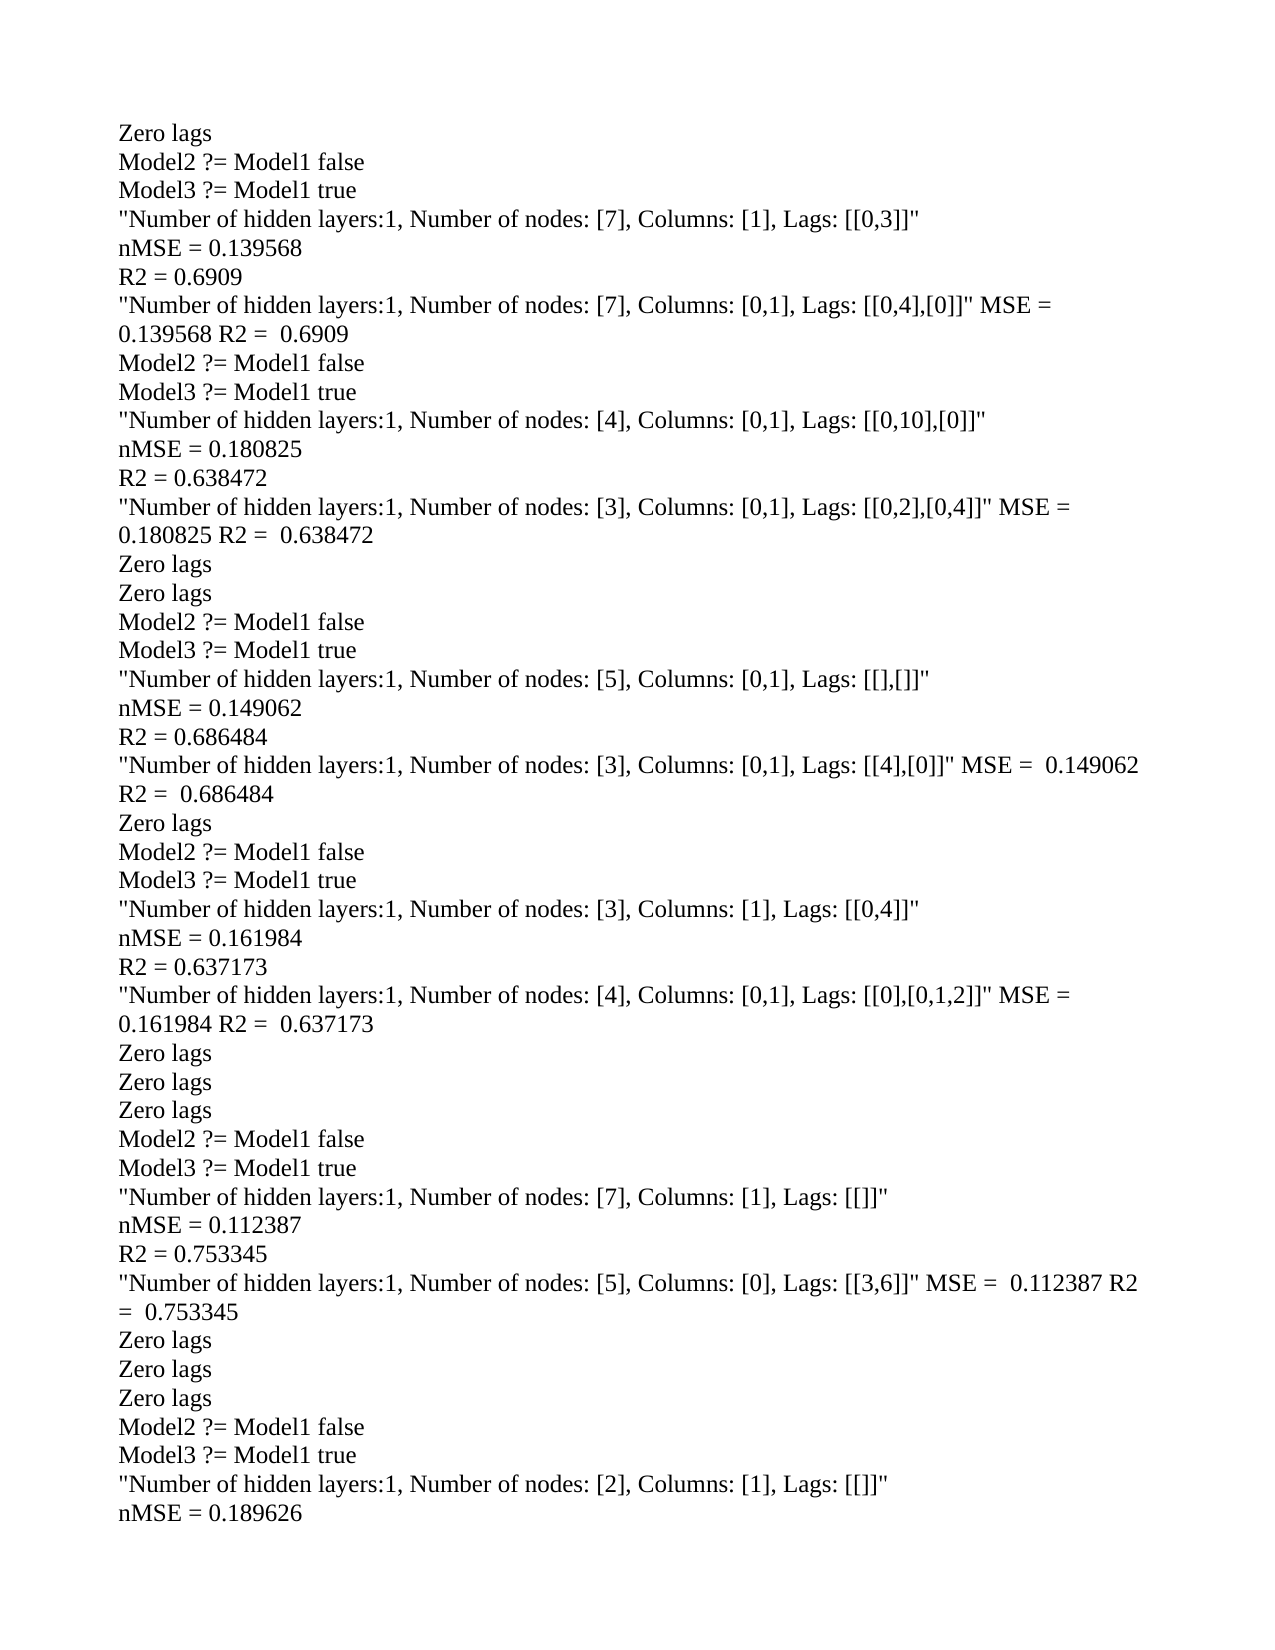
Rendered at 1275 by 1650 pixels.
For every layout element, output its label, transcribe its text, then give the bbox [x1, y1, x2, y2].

text "Number of hidden layers:1, Number of nodes: [3], Columns: [0,1], Lags: [[4],[0]]" MSE = 0.149062 R2 = 0.686484 [118, 751, 1157, 808]
text Zero lags [118, 549, 1157, 578]
text "Number of hidden layers:1, Number of nodes: [7], Columns: [1], Lags: [[]]" [118, 1182, 1157, 1211]
text R2 = 0.637173 [118, 952, 1157, 981]
text "Number of hidden layers:1, Number of nodes: [4], Columns: [0,1], Lags: [[0,10],[0]]" [118, 406, 1157, 434]
text R2 = 0.753345 [118, 1239, 1157, 1268]
text "Number of hidden layers:1, Number of nodes: [3], Columns: [0,1], Lags: [[0,2],[0,4]]" MSE = 0.180825 R2 = 0.638472 [118, 492, 1157, 549]
text Zero lags [118, 808, 1157, 837]
text Model3 ?= Model1 true [118, 636, 1157, 664]
text Model3 ?= Model1 true [118, 866, 1157, 894]
text Zero lags [118, 1354, 1157, 1383]
text nMSE = 0.112387 [118, 1211, 1157, 1239]
text Model2 ?= Model1 false [118, 1412, 1157, 1441]
text nMSE = 0.161984 [118, 923, 1157, 952]
text nMSE = 0.180825 [118, 434, 1157, 463]
text "Number of hidden layers:1, Number of nodes: [7], Columns: [1], Lags: [[0,3]]" [118, 204, 1157, 233]
text "Number of hidden layers:1, Number of nodes: [4], Columns: [0,1], Lags: [[0],[0,1,2]]" MSE = 0.161984 R2 = 0.637173 [118, 981, 1157, 1038]
text Zero lags [118, 1383, 1157, 1412]
text "Number of hidden layers:1, Number of nodes: [7], Columns: [0,1], Lags: [[0,4],[0]]" MSE = 0.139568 R2 = 0.6909 [118, 291, 1157, 348]
text Model2 ?= Model1 false [118, 348, 1157, 377]
text Zero lags [118, 1067, 1157, 1096]
text Zero lags [118, 578, 1157, 607]
text Model2 ?= Model1 false [118, 837, 1157, 866]
text Model2 ?= Model1 false [118, 1124, 1157, 1153]
text Model3 ?= Model1 true [118, 1441, 1157, 1469]
text nMSE = 0.149062 [118, 693, 1157, 722]
text nMSE = 0.189626 [118, 1498, 1157, 1527]
text Model2 ?= Model1 false [118, 607, 1157, 636]
text "Number of hidden layers:1, Number of nodes: [2], Columns: [1], Lags: [[]]" [118, 1469, 1157, 1498]
text "Number of hidden layers:1, Number of nodes: [5], Columns: [0], Lags: [[3,6]]" MSE = 0.112387 R2 = 0.753345 [118, 1268, 1157, 1326]
text Model2 ?= Model1 false [118, 147, 1157, 176]
text Zero lags [118, 118, 1157, 147]
text nMSE = 0.139568 [118, 233, 1157, 262]
text R2 = 0.686484 [118, 722, 1157, 751]
text Model3 ?= Model1 true [118, 377, 1157, 406]
text R2 = 0.6909 [118, 262, 1157, 291]
text R2 = 0.638472 [118, 463, 1157, 492]
text Zero lags [118, 1326, 1157, 1354]
text "Number of hidden layers:1, Number of nodes: [3], Columns: [1], Lags: [[0,4]]" [118, 894, 1157, 923]
text Model3 ?= Model1 true [118, 1153, 1157, 1182]
text Zero lags [118, 1096, 1157, 1124]
text Model3 ?= Model1 true [118, 176, 1157, 204]
text Zero lags [118, 1038, 1157, 1067]
text "Number of hidden layers:1, Number of nodes: [5], Columns: [0,1], Lags: [[],[]]" [118, 664, 1157, 693]
